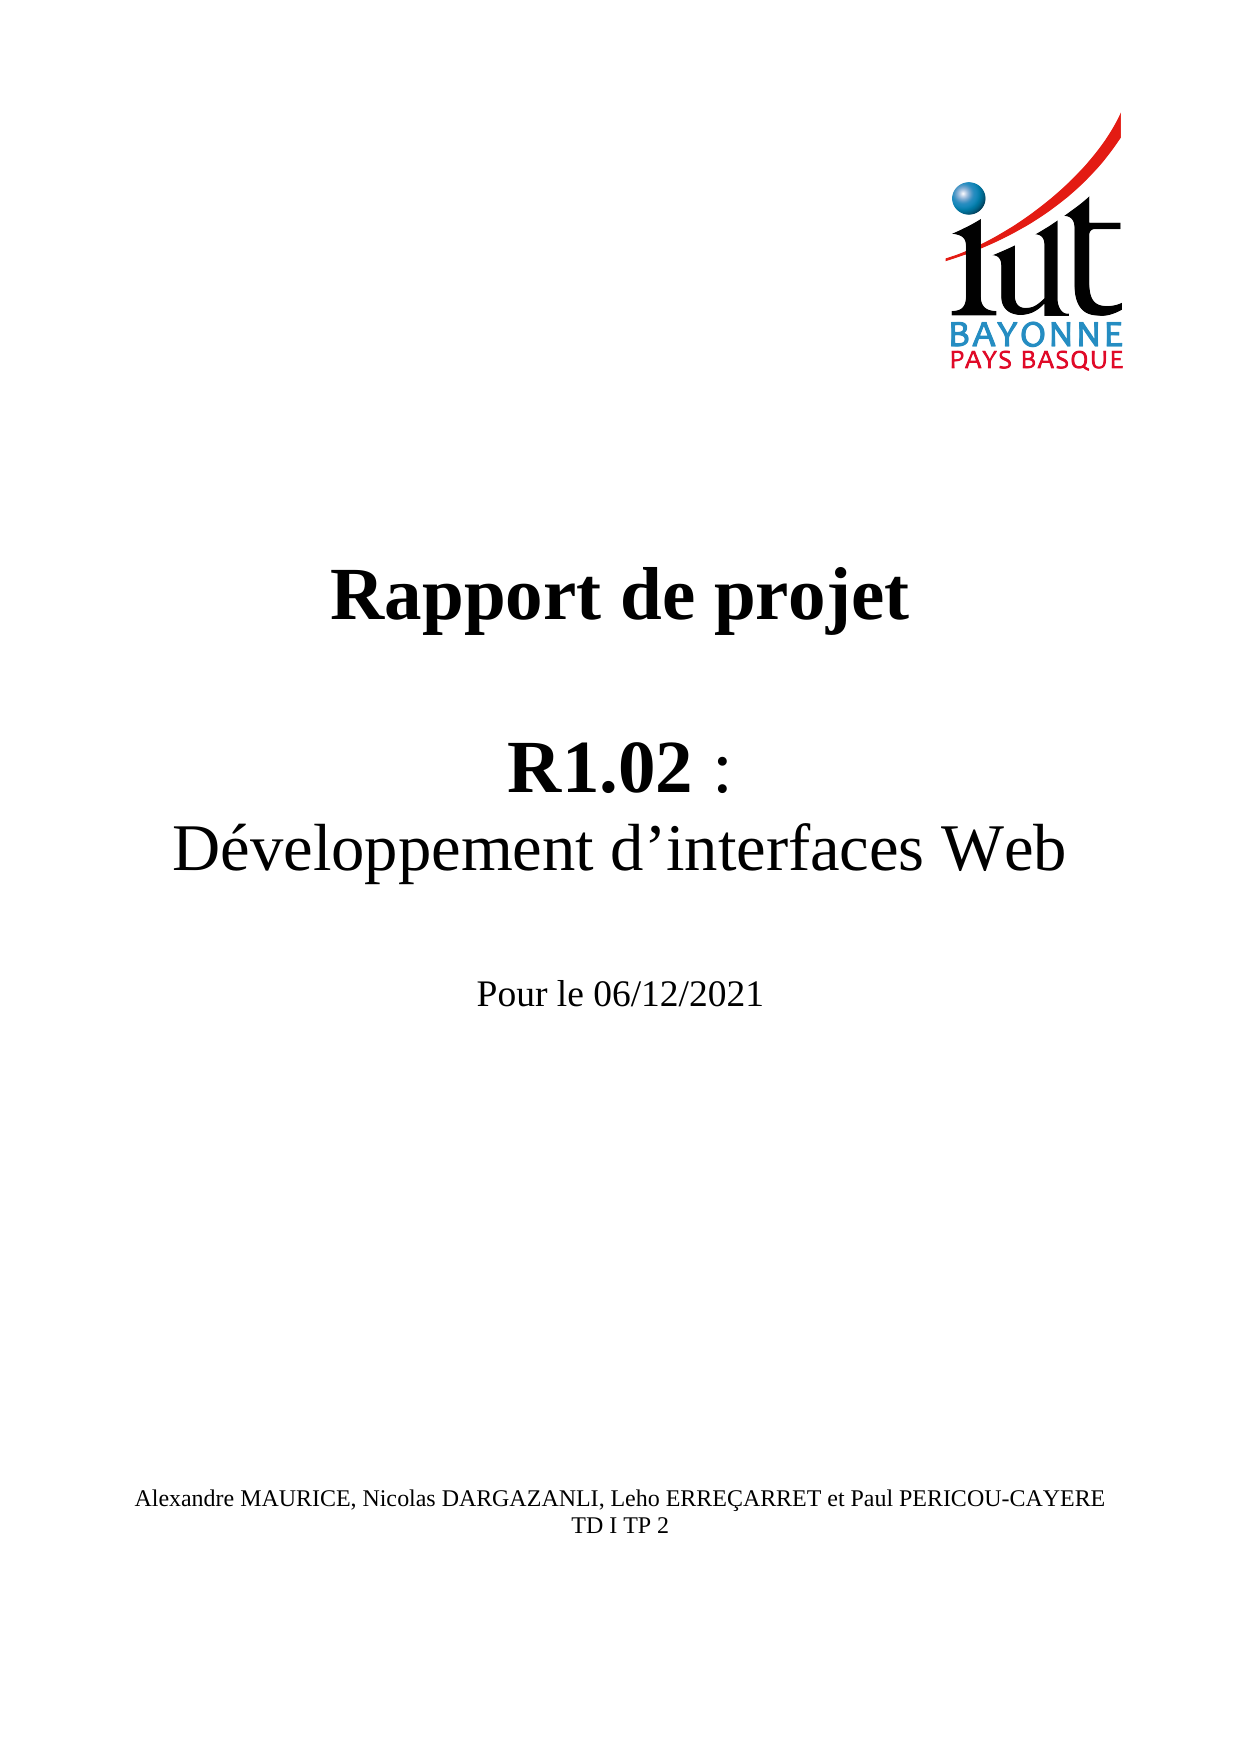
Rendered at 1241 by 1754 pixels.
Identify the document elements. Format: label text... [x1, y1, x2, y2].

text Développement d’interfaces Web [118, 808, 1122, 885]
text Alexandre MAURICE, Nicolas DARGAZANLI, Leho ERREÇARRET et Paul PERICOU-CAYERE [118, 1484, 1122, 1511]
text R1.02 : [118, 722, 1122, 808]
picture [945, 112, 1123, 371]
text TD I TP 2 [118, 1511, 1122, 1539]
text Pour le 06/12/2021 [118, 971, 1122, 1014]
text Rapport de projet [118, 549, 1122, 636]
